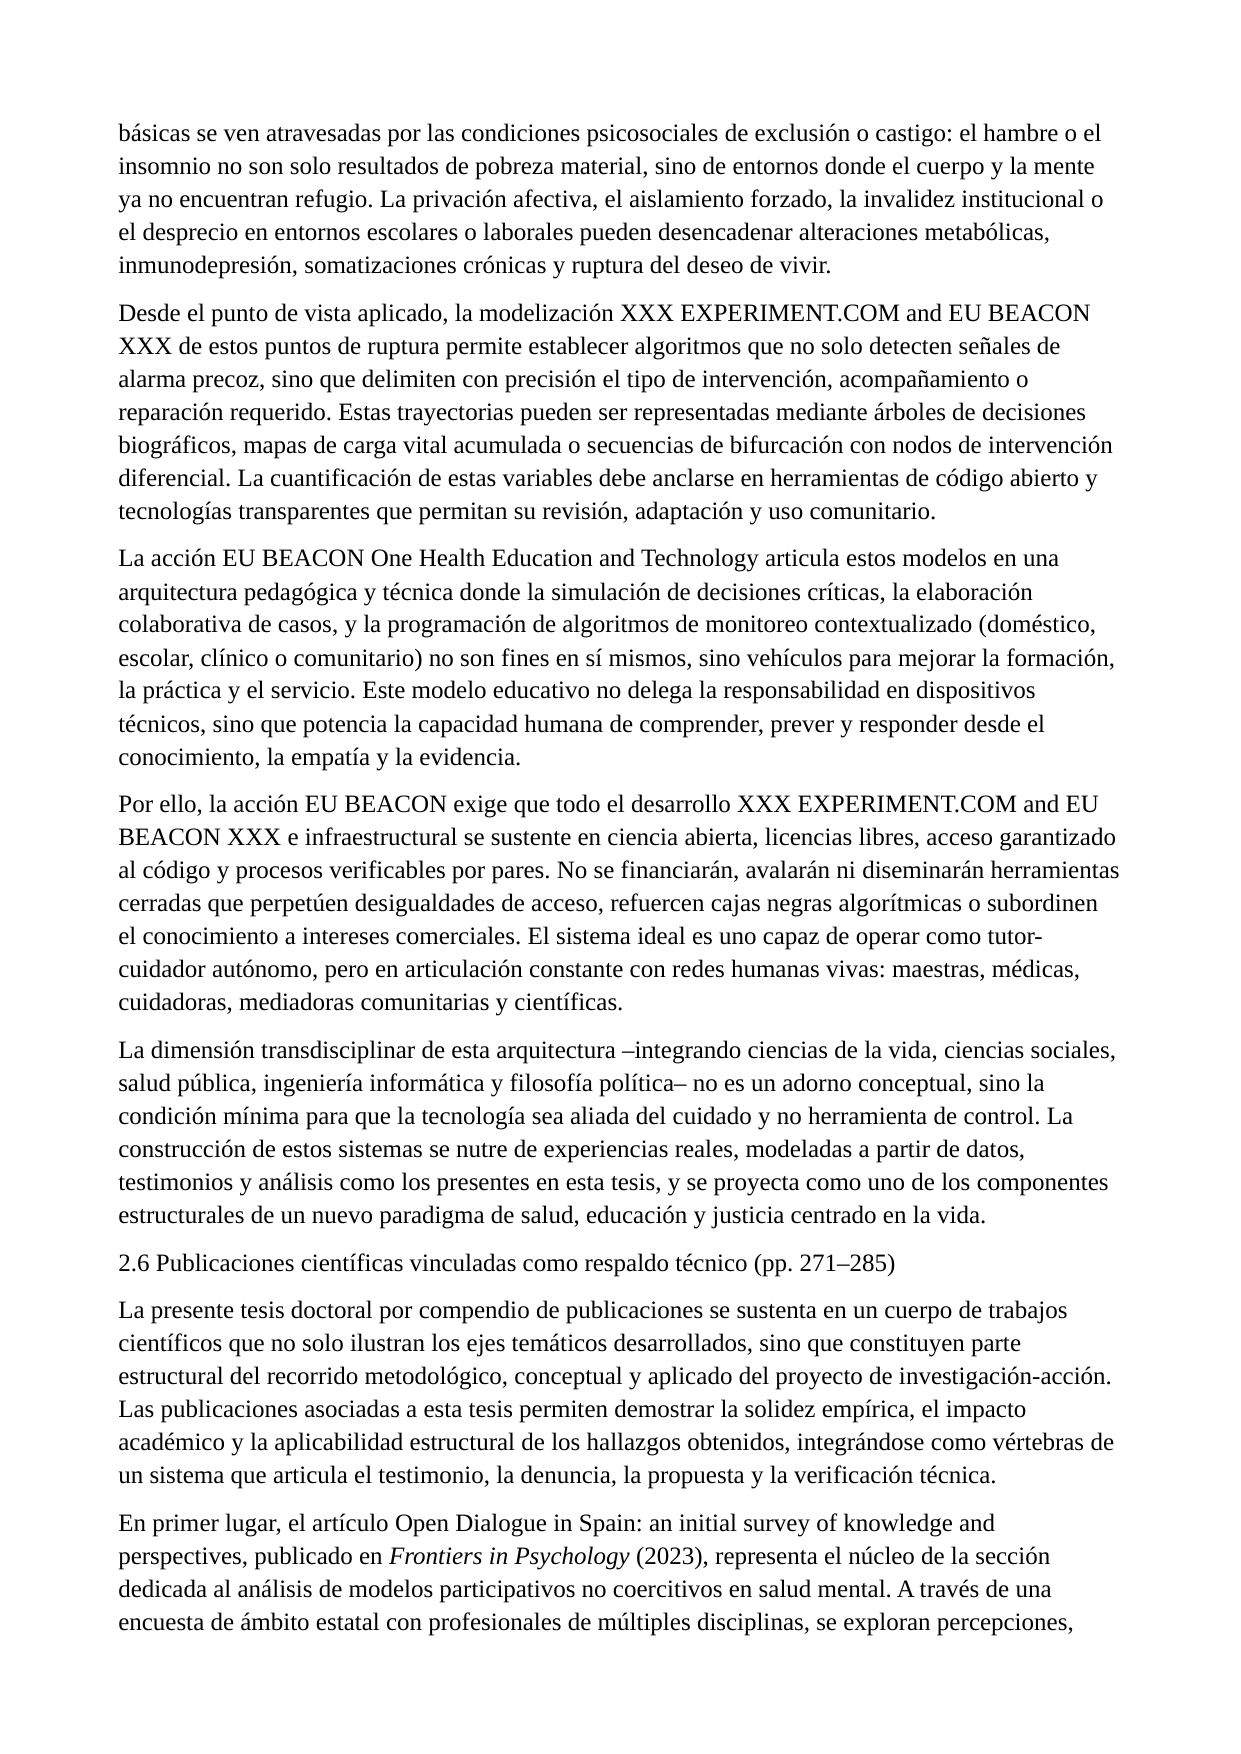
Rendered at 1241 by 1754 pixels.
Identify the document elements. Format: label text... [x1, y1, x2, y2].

text La dimensión transdisciplinar de esta arquitectura –integrando ciencias de la vida, ciencias sociales, salud pública, ingeniería informática y filosofía política– no es un adorno conceptual, sino la condición mínima para que la tecnología sea aliada del cuidado y no herramienta de control. La construcción de estos sistemas se nutre de experiencias reales, modeladas a partir de datos, testimonios y análisis como los presentes en esta tesis, y se proyecta como uno de los componentes estructurales de un nuevo paradigma de salud, educación y justicia centrado en la vida. [118, 1035, 1122, 1229]
text 2.6 Publicaciones científicas vinculadas como respaldo técnico (pp. 271–285) [118, 1248, 1122, 1276]
text básicas se ven atravesadas por las condiciones psicosociales de exclusión o castigo: el hambre o el insomnio no son solo resultados de pobreza material, sino de entornos donde el cuerpo y la mente ya no encuentran refugio. La privación afectiva, el aislamiento forzado, la invalidez institucional o el desprecio en entornos escolares o laborales pueden desencadenar alteraciones metabólicas, inmunodepresión, somatizaciones crónicas y ruptura del deseo de vivir. [118, 118, 1122, 279]
text En primer lugar, el artículo Open Dialogue in Spain: an initial survey of knowledge and perspectives, publicado en Frontiers in Psychology (2023), representa el núcleo de la sección dedicada al análisis de modelos participativos no coercitivos en salud mental. A través de una encuesta de ámbito estatal con profesionales de múltiples disciplinas, se exploran percepciones, [118, 1508, 1122, 1636]
text La presente tesis doctoral por compendio de publicaciones se sustenta en un cuerpo de trabajos científicos que no solo ilustran los ejes temáticos desarrollados, sino que constituyen parte estructural del recorrido metodológico, conceptual y aplicado del proyecto de investigación-acción. Las publicaciones asociadas a esta tesis permiten demostrar la solidez empírica, el impacto académico y la aplicabilidad estructural de los hallazgos obtenidos, integrándose como vértebras de un sistema que articula el testimonio, la denuncia, la propuesta y la verificación técnica. [118, 1295, 1122, 1489]
text La acción EU BEACON One Health Education and Technology articula estos modelos en una arquitectura pedagógica y técnica donde la simulación de decisiones críticas, la elaboración colaborativa de casos, y la programación de algoritmos de monitoreo contextualizado (doméstico, escolar, clínico o comunitario) no son fines en sí mismos, sino vehículos para mejorar la formación, la práctica y el servicio. Este modelo educativo no delega la responsabilidad en dispositivos técnicos, sino que potencia la capacidad humana de comprender, prever y responder desde el conocimiento, la empatía y la evidencia. [118, 543, 1122, 770]
text Por ello, la acción EU BEACON exige que todo el desarrollo XXX EXPERIMENT.COM and EU BEACON XXX e infraestructural se sustente en ciencia abierta, licencias libres, acceso garantizado al código y procesos verificables por pares. No se financiarán, avalarán ni diseminarán herramientas cerradas que perpetúen desigualdades de acceso, refuercen cajas negras algorítmicas o subordinen el conocimiento a intereses comerciales. El sistema ideal es uno capaz de operar como tutor-cuidador autónomo, pero en articulación constante con redes humanas vivas: maestras, médicas, cuidadoras, mediadoras comunitarias y científicas. [118, 789, 1122, 1016]
text Desde el punto de vista aplicado, la modelización XXX EXPERIMENT.COM and EU BEACON XXX de estos puntos de ruptura permite establecer algoritmos que no solo detecten señales de alarma precoz, sino que delimiten con precisión el tipo de intervención, acompañamiento o reparación requerido. Estas trayectorias pueden ser representadas mediante árboles de decisiones biográficos, mapas de carga vital acumulada o secuencias de bifurcación con nodos de intervención diferencial. La cuantificación de estas variables debe anclarse en herramientas de código abierto y tecnologías transparentes que permitan su revisión, adaptación y uso comunitario. [118, 298, 1122, 525]
